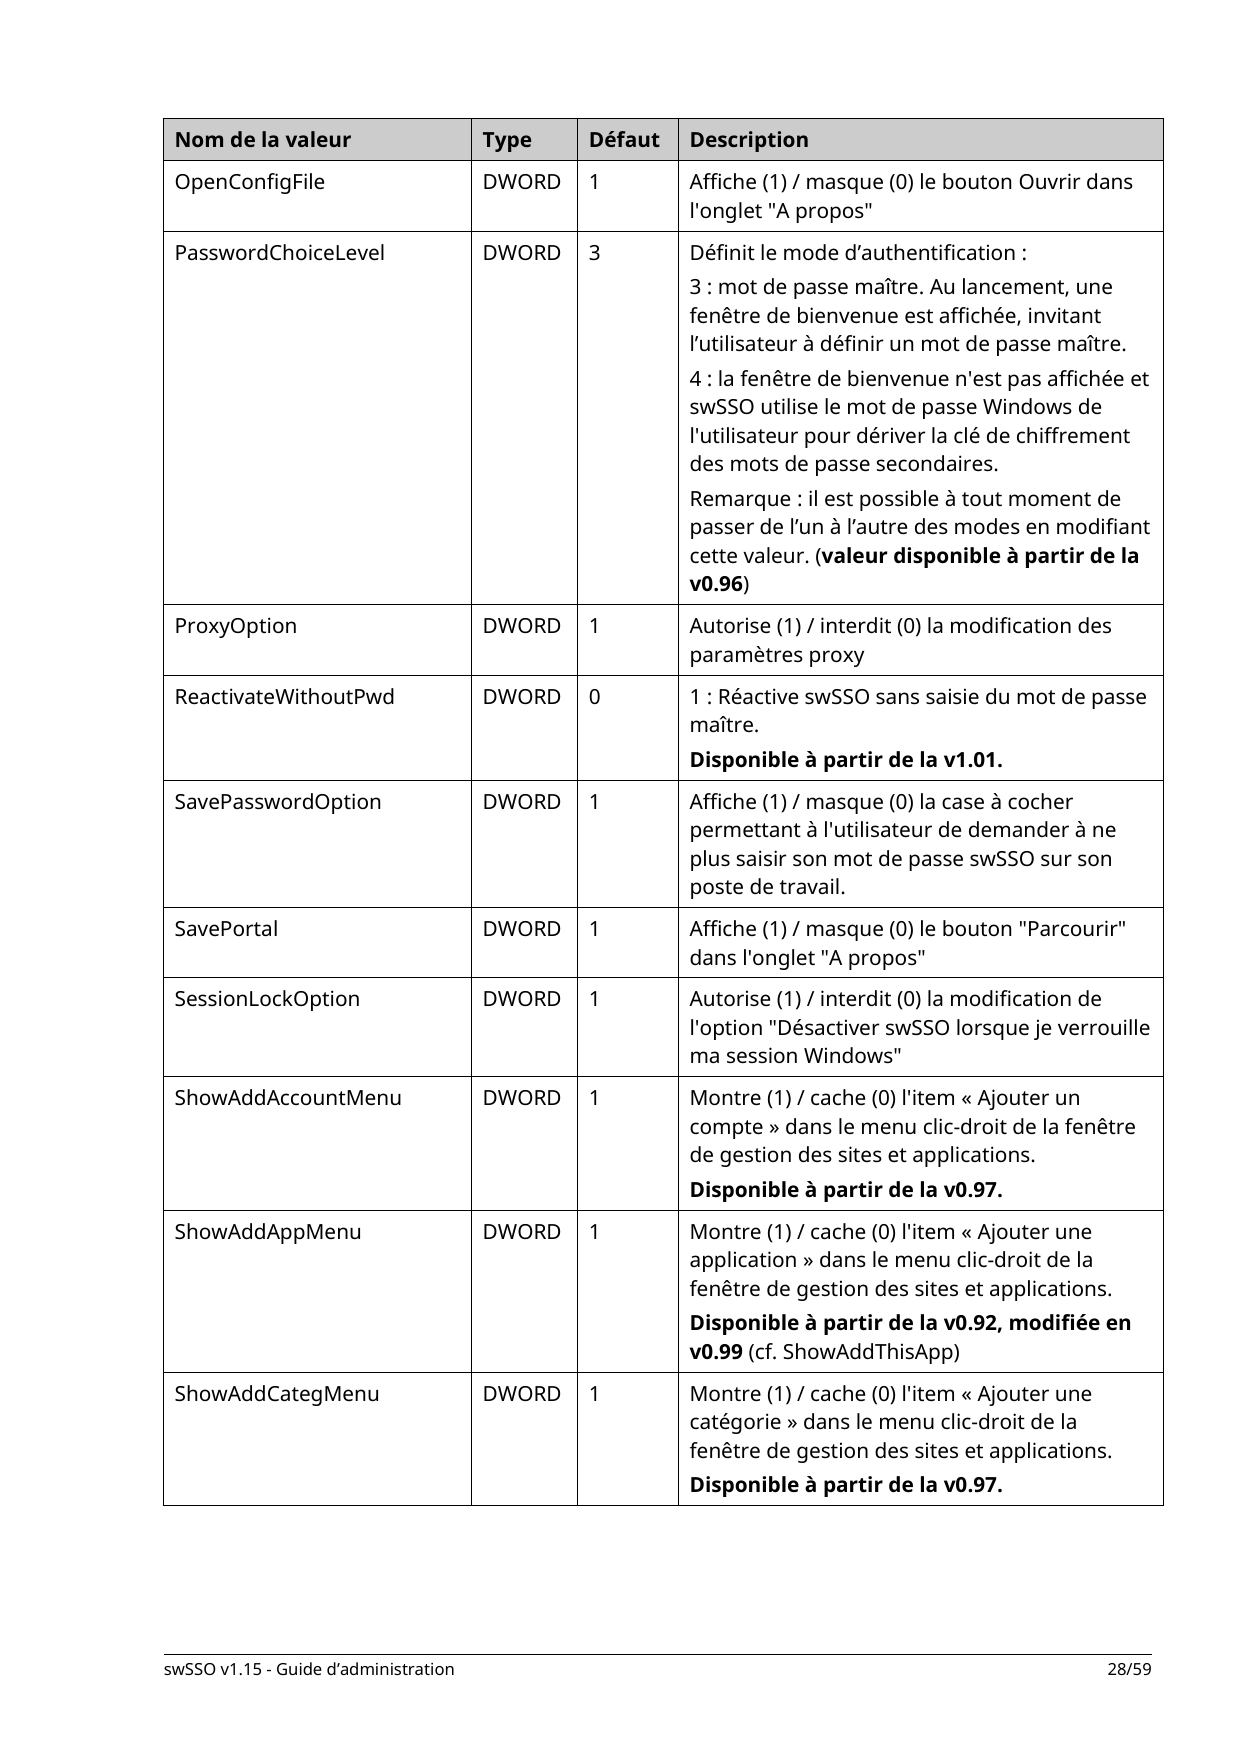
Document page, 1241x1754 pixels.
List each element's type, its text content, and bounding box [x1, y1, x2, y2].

table_cell PasswordChoiceLevel [164, 232, 471, 604]
table_cell OpenConfigFile [164, 161, 471, 231]
table_cell ShowAddAppMenu [164, 1211, 471, 1372]
table_cell DWORD [472, 232, 577, 604]
table_cell DWORD [472, 605, 577, 674]
table_cell Montre (1) / cache (0) l'item « Ajouter un compte » dans le menu clic-droit de la fenêtre de gestion des sites et applications. Disponible à partir de la v0.97. [679, 1077, 1163, 1210]
table_cell DWORD [472, 781, 577, 907]
table_cell ShowAddCategMenu [164, 1373, 471, 1505]
table_cell 0 [578, 676, 678, 779]
table_header Type [472, 119, 577, 160]
table_header Nom de la valeur [164, 119, 471, 160]
table_cell SavePasswordOption [164, 781, 471, 907]
table_cell DWORD [472, 1077, 577, 1210]
table_cell 1 [578, 161, 678, 231]
table_header Défaut [578, 119, 678, 160]
table_cell Affiche (1) / masque (0) le bouton Ouvrir dans l'onglet "A propos" [679, 161, 1163, 231]
table_cell ReactivateWithoutPwd [164, 676, 471, 779]
table_cell 1 [578, 605, 678, 674]
table_cell 1 [578, 978, 678, 1076]
table_cell DWORD [472, 978, 577, 1076]
table_cell Autorise (1) / interdit (0) la modification de l'option "Désactiver swSSO lorsque je verrouille ma session Windows" [679, 978, 1163, 1076]
table_cell 1 [578, 908, 678, 977]
table_cell SavePortal [164, 908, 471, 977]
table_cell 1 [578, 781, 678, 907]
table_cell DWORD [472, 908, 577, 977]
table_cell 1 [578, 1077, 678, 1210]
table_cell DWORD [472, 1211, 577, 1372]
table_cell ProxyOption [164, 605, 471, 674]
table_cell 3 [578, 232, 678, 604]
table_cell Affiche (1) / masque (0) la case à cocher permettant à l'utilisateur de demander à ne plus saisir son mot de passe swSSO sur son poste de travail. [679, 781, 1163, 907]
table_cell DWORD [472, 1373, 577, 1505]
table_cell Montre (1) / cache (0) l'item « Ajouter une catégorie » dans le menu clic-droit de la fenêtre de gestion des sites et applications. Disponible à partir de la v0.97. [679, 1373, 1163, 1505]
table_cell DWORD [472, 161, 577, 231]
table_cell Montre (1) / cache (0) l'item « Ajouter une application » dans le menu clic-droit de la fenêtre de gestion des sites et applications. Disponible à partir de la v0.92, modifiée en v0.99 (cf. ShowAddThisApp) [679, 1211, 1163, 1372]
table_header Description [679, 119, 1163, 160]
table_cell SessionLockOption [164, 978, 471, 1076]
table_cell 1 [578, 1373, 678, 1505]
table_cell DWORD [472, 676, 577, 779]
table_cell Définit le mode d’authentification : 3 : mot de passe maître. Au lancement, une fenêtre de bienvenue est affichée, invitant l’utilisateur à définir un mot de passe maître. 4 : la fenêtre de bienvenue n'est pas affichée et swSSO utilise le mot de passe Windows de l'utilisateur pour dériver la clé de chiffrement des mots de passe secondaires. Remarque : il est possible à tout moment de passer de l’un à l’autre des modes en modifiant cette valeur. (valeur disponible à partir de la v0.96) [679, 232, 1163, 604]
table_cell 1 [578, 1211, 678, 1372]
table_cell 1 : Réactive swSSO sans saisie du mot de passe maître. Disponible à partir de la v1.01. [679, 676, 1163, 779]
table_cell ShowAddAccountMenu [164, 1077, 471, 1210]
table_cell Autorise (1) / interdit (0) la modification des paramètres proxy [679, 605, 1163, 674]
table_cell Affiche (1) / masque (0) le bouton "Parcourir" dans l'onglet "A propos" [679, 908, 1163, 977]
